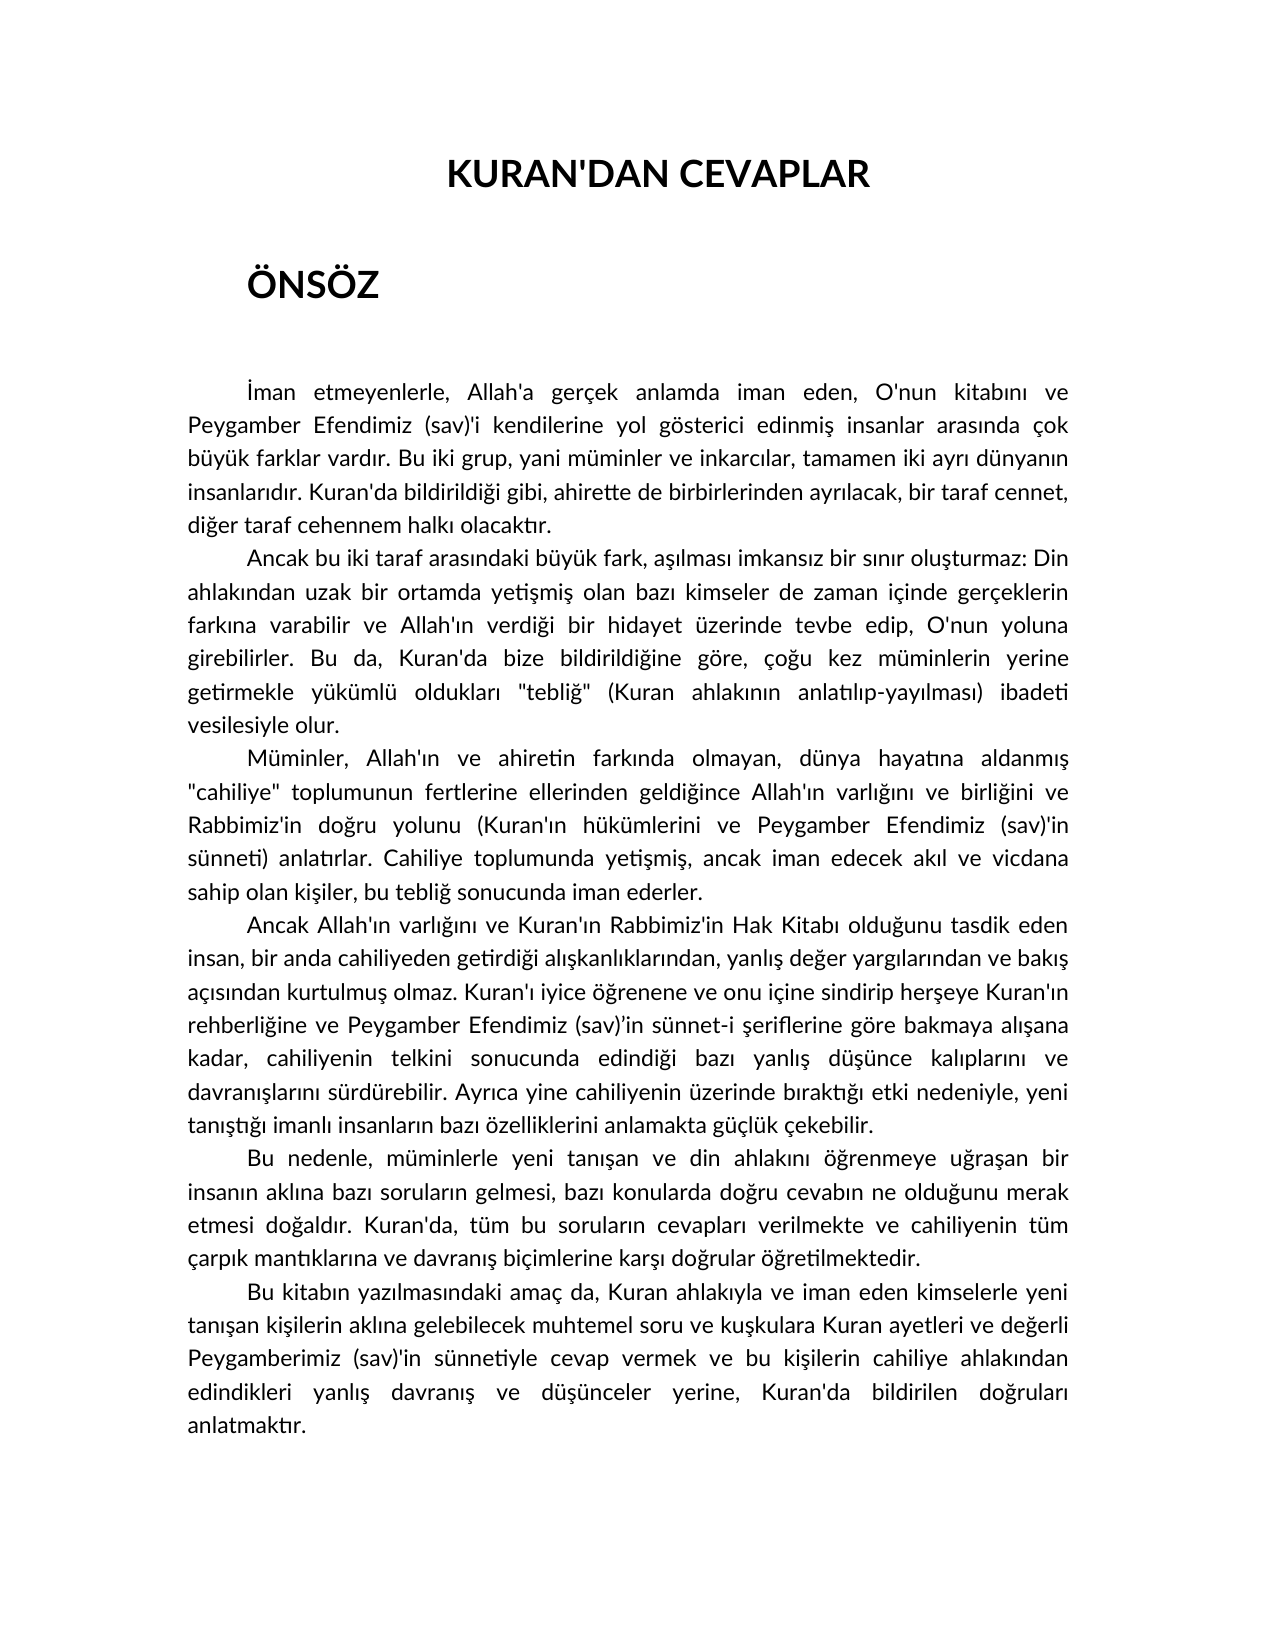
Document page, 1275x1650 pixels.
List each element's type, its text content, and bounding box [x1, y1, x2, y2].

text ÖNSÖZ [187, 262, 1070, 307]
text Ancak Allah'ın varlığını ve Kuran'ın Rabbimiz'in Hak Kitabı olduğunu tasdik eden insan, bir anda cahiliyeden getirdiği alışkanlıklarından, yanlış değer yargılarından ve bakış açısından kurtulmuş olmaz. Kuran'ı iyice öğrenene ve onu içine sindirip herşeye Kuran'ın rehberliğine ve Peygamber Efendimiz (sav)’in sünnet-i şeriflerine göre bakmaya alışana kadar, cahiliyenin telkini sonucunda edindiği bazı yanlış düşünce kalıplarını ve davranışlarını sürdürebilir. Ayrıca yine cahiliyenin üzerinde bıraktığı etki nedeniyle, yeni tanıştığı imanlı insanların bazı özelliklerini anlamakta güçlük çekebilir. [187, 907, 1070, 1140]
text Ancak bu iki taraf arasındaki büyük fark, aşılması imkansız bir sınır oluşturmaz: Din ahlakından uzak bir ortamda yetişmiş olan bazı kimseler de zaman içinde gerçeklerin farkına varabilir ve Allah'ın verdiği bir hidayet üzerinde tevbe edip, O'nun yoluna girebilirler. Bu da, Kuran'da bize bildirildiğine göre, çoğu kez müminlerin yerine getirmekle yükümlü oldukları "tebliğ" (Kuran ahlakının anlatılıp-yayılması) ibadeti vesilesiyle olur. [187, 540, 1070, 740]
text İman etmeyenlerle, Allah'a gerçek anlamda iman eden, O'nun kitabını ve Peygamber Efendimiz (sav)'i kendilerine yol gösterici edinmiş insanlar arasında çok büyük farklar vardır. Bu iki grup, yani müminler ve inkarcılar, tamamen iki ayrı dünyanın insanlarıdır. Kuran'da bildirildiği gibi, ahirette de birbirlerinden ayrılacak, bir taraf cennet, diğer taraf cehennem halkı olacaktır. [187, 373, 1070, 540]
text Bu kitabın yazılmasındaki amaç da, Kuran ahlakıyla ve iman eden kimselerle yeni tanışan kişilerin aklına gelebilecek muhtemel soru ve kuşkulara Kuran ayetleri ve değerli Peygamberimiz (sav)'in sünnetiyle cevap vermek ve bu kişilerin cahiliye ahlakından edindikleri yanlış davranış ve düşünceler yerine, Kuran'da bildirilen doğruları anlatmaktır. [187, 1273, 1070, 1440]
text KURAN'DAN CEVAPLAR [187, 150, 1070, 195]
text Müminler, Allah'ın ve ahiretin farkında olmayan, dünya hayatına aldanmış "cahiliye" toplumunun fertlerine ellerinden geldiğince Allah'ın varlığını ve birliğini ve Rabbimiz'in doğru yolunu (Kuran'ın hükümlerini ve Peygamber Efendimiz (sav)'in sünneti) anlatırlar. Cahiliye toplumunda yetişmiş, ancak iman edecek akıl ve vicdana sahip olan kişiler, bu tebliğ sonucunda iman ederler. [187, 740, 1070, 907]
text Bu nedenle, müminlerle yeni tanışan ve din ahlakını öğrenmeye uğraşan bir insanın aklına bazı soruların gelmesi, bazı konularda doğru cevabın ne olduğunu merak etmesi doğaldır. Kuran'da, tüm bu soruların cevapları verilmekte ve cahiliyenin tüm çarpık mantıklarına ve davranış biçimlerine karşı doğrular öğretilmektedir. [187, 1140, 1070, 1273]
